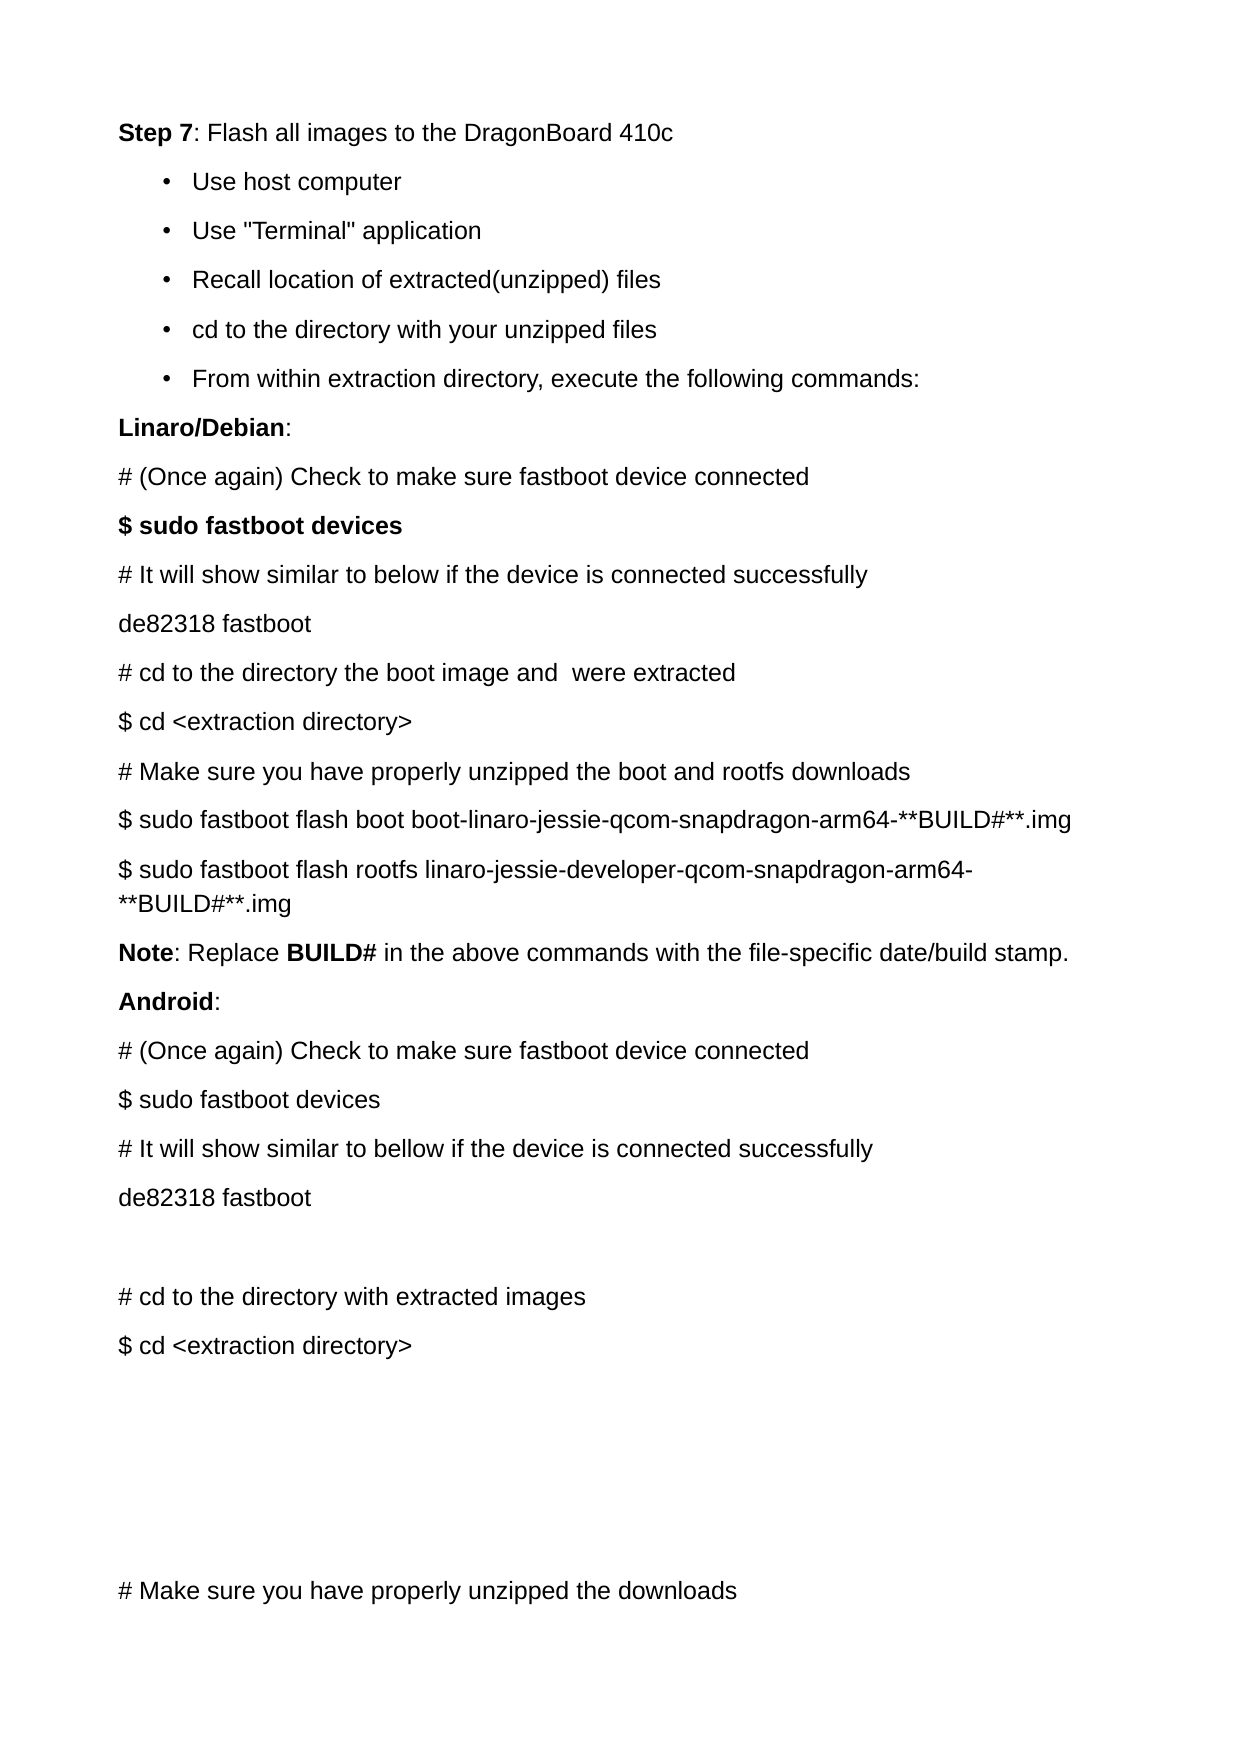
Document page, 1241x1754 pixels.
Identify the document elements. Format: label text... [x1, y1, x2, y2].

text Note: Replace BUILD# in the above commands with the file-specific date/build stamp. [118, 938, 1122, 967]
text $ cd <extraction directory> [118, 1331, 1122, 1359]
list Use "Terminal" application [162, 216, 1122, 245]
text Android: [118, 987, 1122, 1016]
text # Make sure you have properly unzipped the downloads [118, 1576, 1122, 1605]
text # It will show similar to below if the device is connected successfully [118, 560, 1122, 589]
list cd to the directory with your unzipped files [162, 315, 1122, 343]
text # It will show similar to bellow if the device is connected successfully [118, 1134, 1122, 1163]
list Use host computer [162, 167, 1122, 196]
text # cd to the directory with extracted images [118, 1282, 1122, 1310]
text $ sudo fastboot flash rootfs linaro-jessie-developer-qcom-snapdragon-arm64-**BUILD#**.img [118, 854, 1122, 918]
text de82318 fastboot [118, 1183, 1122, 1212]
text Step 7: Flash all images to the DragonBoard 410c [118, 118, 1122, 147]
list From within extraction directory, execute the following commands: [162, 364, 1122, 393]
list Recall location of extracted(unzipped) files [162, 266, 1122, 294]
text $ sudo fastboot devices [118, 511, 1122, 540]
text $ sudo fastboot devices [118, 1085, 1122, 1114]
text $ sudo fastboot flash boot boot-linaro-jessie-qcom-snapdragon-arm64-**BUILD#**.img [118, 806, 1122, 834]
text # (Once again) Check to make sure fastboot device connected [118, 1036, 1122, 1065]
text # cd to the directory the boot image and were extracted [118, 658, 1122, 687]
text de82318 fastboot [118, 609, 1122, 638]
text # Make sure you have properly unzipped the boot and rootfs downloads [118, 756, 1122, 785]
text # (Once again) Check to make sure fastboot device connected [118, 462, 1122, 491]
text Linaro/Debian: [118, 413, 1122, 442]
text $ cd <extraction directory> [118, 707, 1122, 736]
